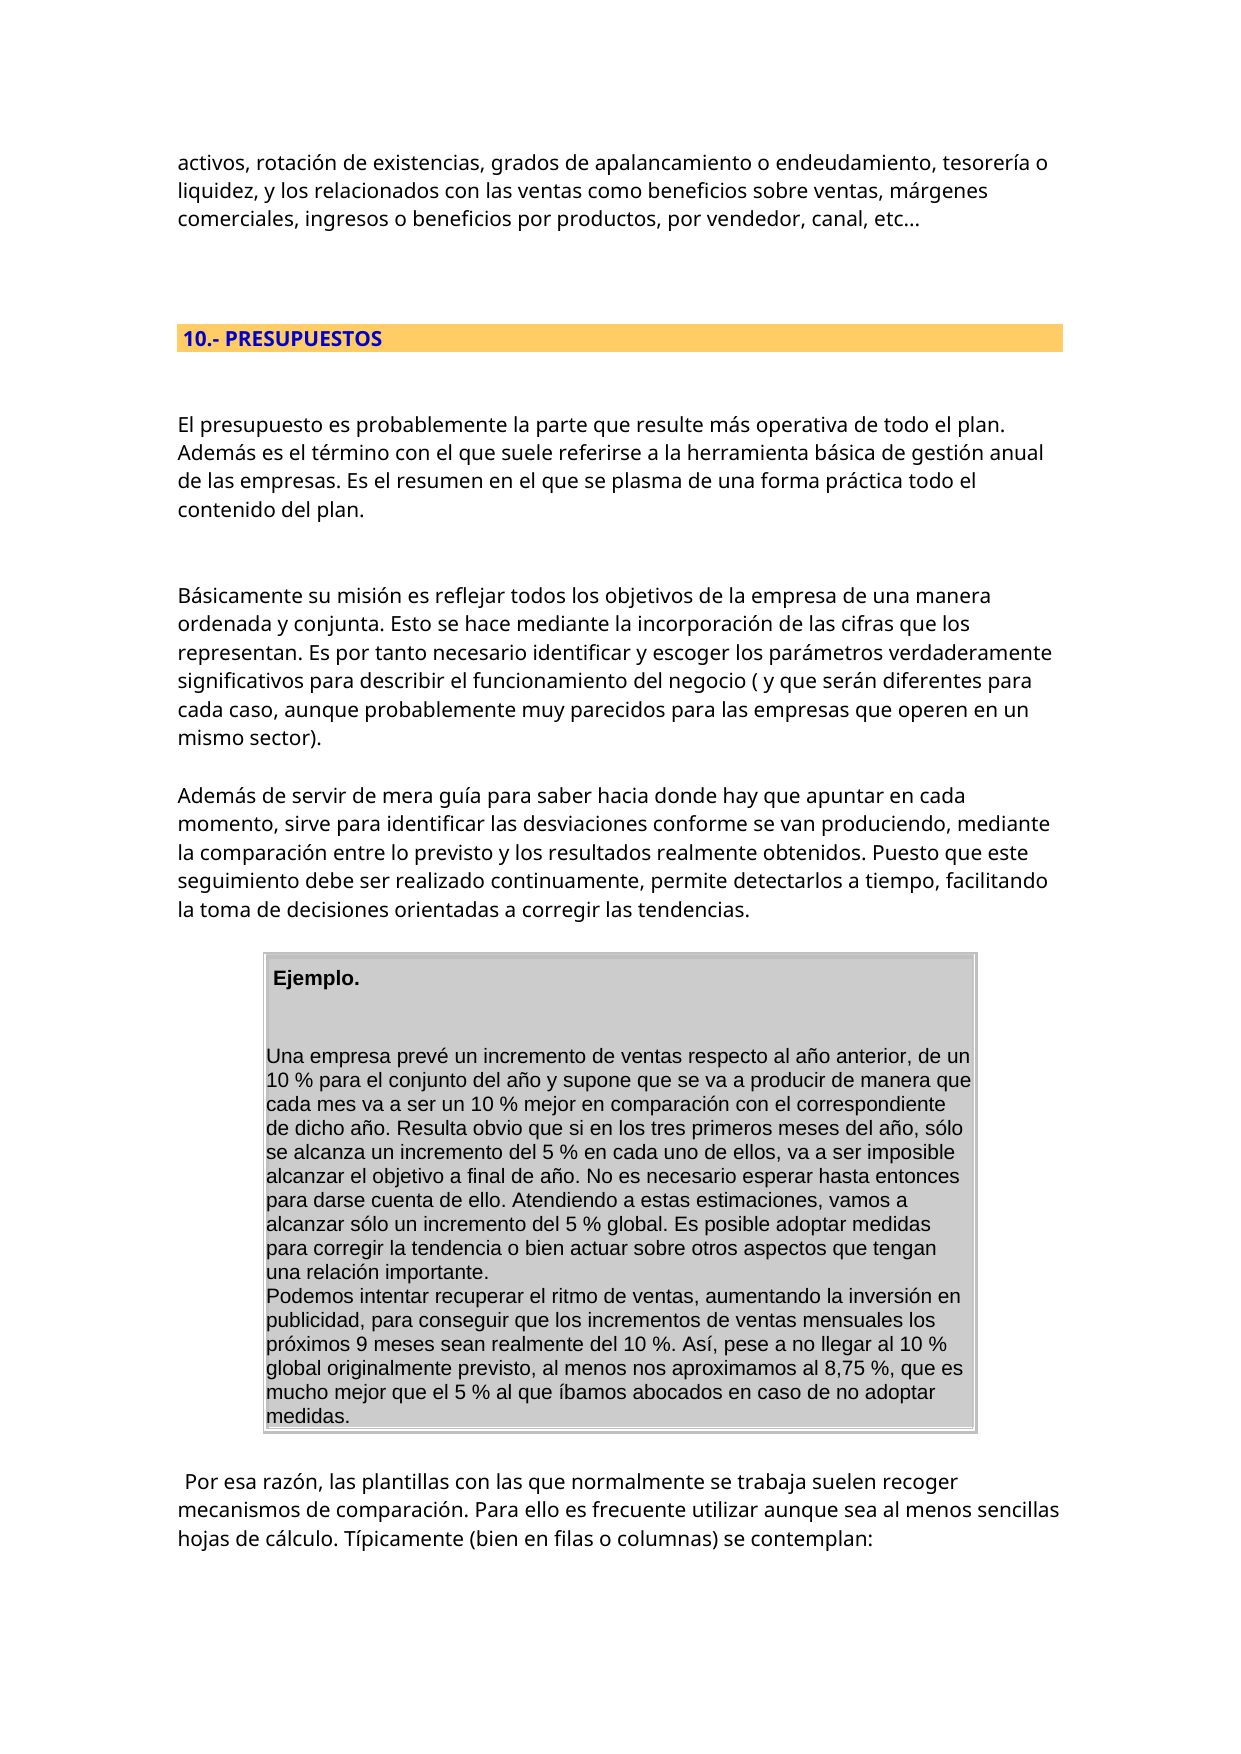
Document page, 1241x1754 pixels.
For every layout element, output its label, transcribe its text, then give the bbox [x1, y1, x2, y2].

text activos, rotación de existencias, grados de apalancamiento o endeudamiento, tesorería o liquidez, y los relacionados con las ventas como beneficios sobre ventas, márgenes comerciales, ingresos o beneficios por productos, por vendedor, canal, etc... [177, 148, 1063, 233]
text El presupuesto es probablemente la parte que resulte más operativa de todo el plan. Además es el término con el que suele referirse a la herramienta básica de gestión anual de las empresas. Es el resumen en el que se plasma de una forma práctica todo el contenido del plan. [177, 381, 1063, 523]
text Por esa razón, las plantillas con las que normalmente se trabaja suelen recoger mecanismos de comparación. Para ello es frecuente utilizar aunque sea al menos sencillas hojas de cálculo. Típicamente (bien en filas o columnas) se contemplan: [177, 1463, 1063, 1552]
text Básicamente su misión es reflejar todos los objetivos de la empresa de una manera ordenada y conjunta. Esto se hace mediante la incorporación de las cifras que los representan. Es por tanto necesario identificar y escoger los parámetros verdaderamente significativos para describir el funcionamiento del negocio ( y que serán diferentes para cada caso, aunque probablemente muy parecidos para las empresas que operen en un mismo sector). [177, 553, 1063, 752]
table_header 10.- PRESUPUESTOS [177, 324, 1063, 352]
text Además de servir de mera guía para saber hacia donde hay que apuntar en cada momento, sirve para identificar las desviaciones conforme se van produciendo, mediante la comparación entre lo previsto y los resultados realmente obtenidos. Puesto que este seguimiento debe ser realizado continuamente, permite detectarlos a tiempo, facilitando la toma de decisiones orientadas a corregir las tendencias. [177, 781, 1063, 923]
table_header Ejemplo. Una empresa prevé un incremento de ventas respecto al año anterior, de un 10 % para el conjunto del año y supone que se va a producir de manera que cada mes va a ser un 10 % mejor en comparación con el correspondiente de dicho año. Resulta obvio que si en los tres primeros meses del año, sólo se alcanza un incremento del 5 % en cada uno de ellos, va a ser imposible alcanzar el objetivo a final de año. No es necesario esperar hasta entonces para darse cuenta de ello. Atendiendo a estas estimaciones, vamos a alcanzar sólo un incremento del 5 % global. Es posible adoptar medidas para corregir la tendencia o bien actuar sobre otros aspectos que tengan una relación importante. Podemos intentar recuperar el ritmo de ventas, aumentando la inversión en publicidad, para conseguir que los incrementos de ventas mensuales los próximos 9 meses sean realmente del 10 %. Así, pese a no llegar al 10 % global originalmente previsto, al menos nos aproximamos al 8,75 %, que es mucho mejor que el 5 % al que íbamos abocados en caso de no adoptar medidas. [269, 959, 972, 1427]
